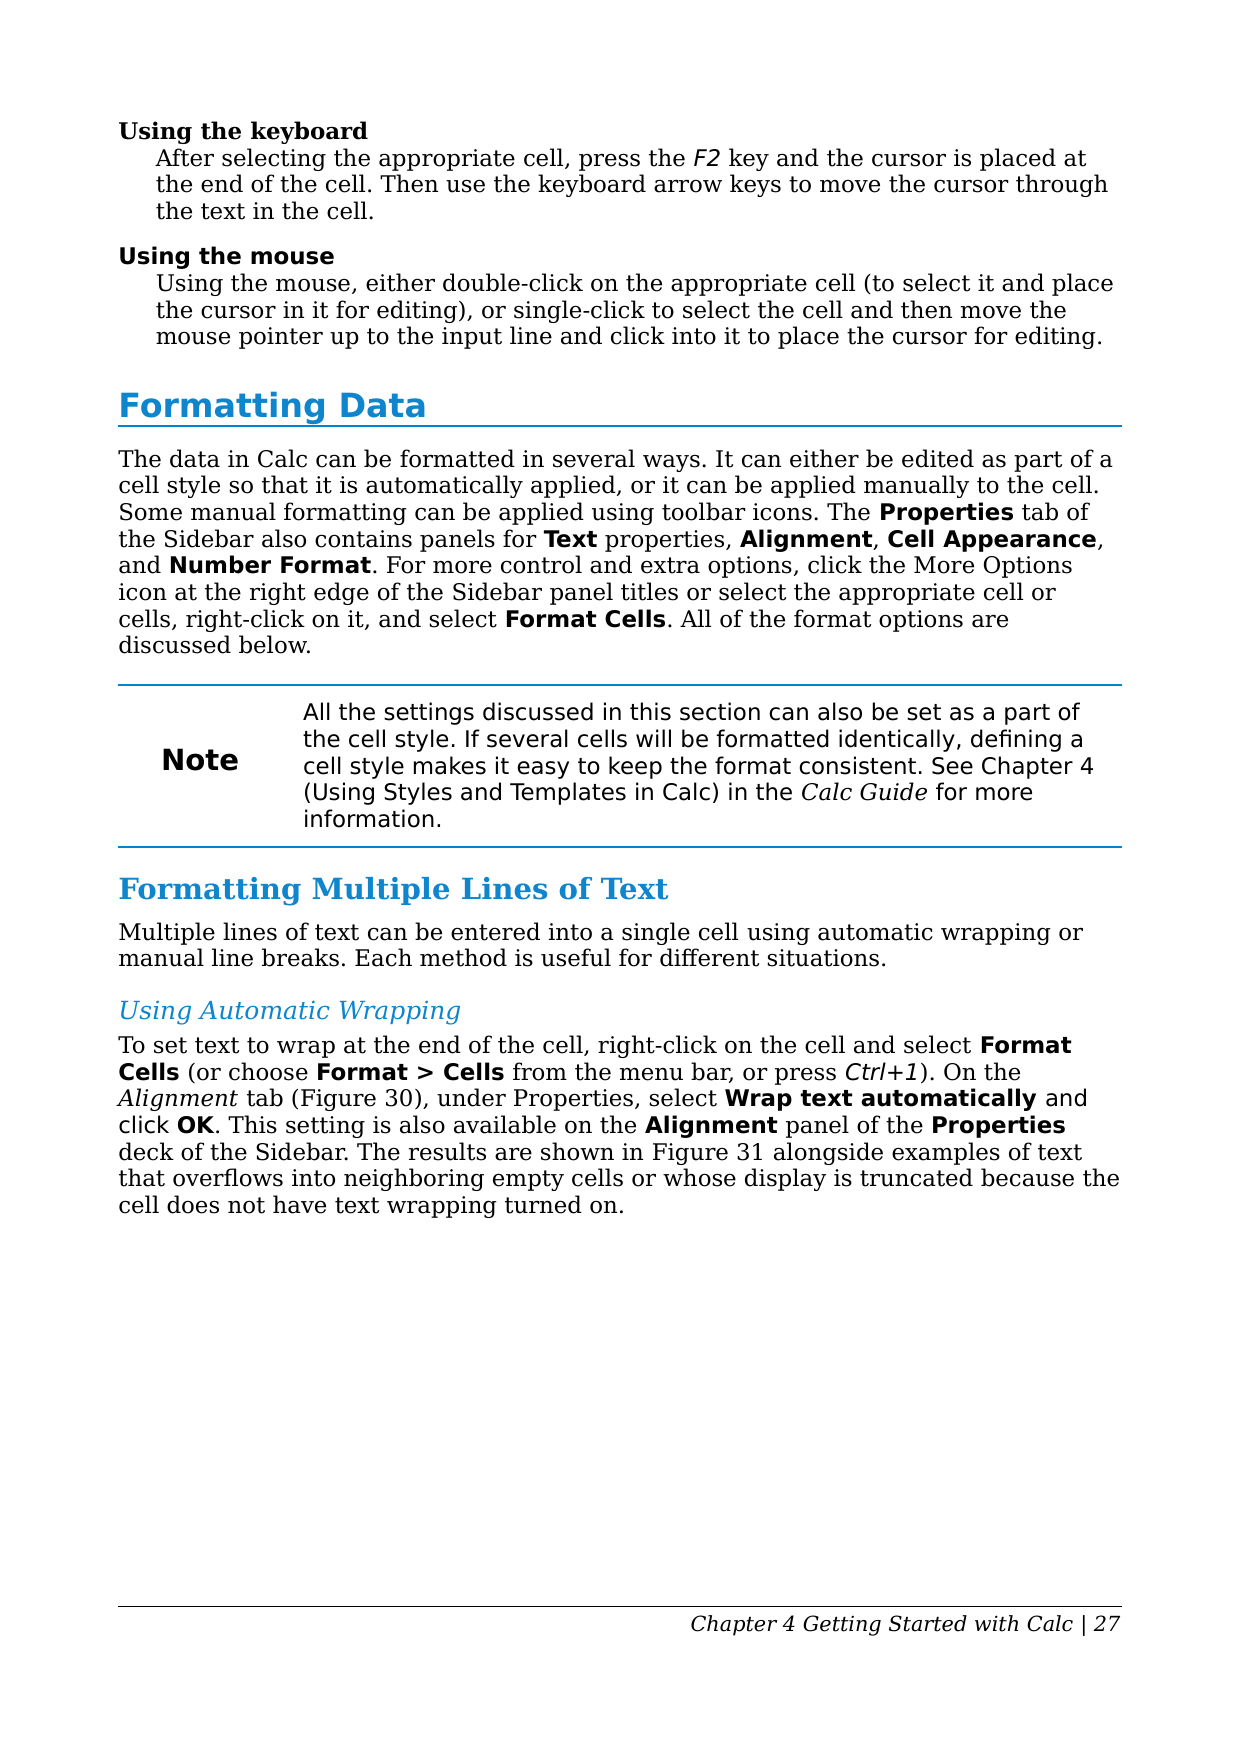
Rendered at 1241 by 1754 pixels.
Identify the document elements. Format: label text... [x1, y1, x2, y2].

subtitle Formatting Data [118, 386, 1122, 425]
text Using the mouse, either double-click on the appropriate cell (to select it and place the cursor in it for editing), or single-click to select the cell and then move the mouse pointer up to the input line and click into it to place the cursor for editing. [156, 270, 1122, 350]
table_header All the settings discussed in this section can also be set as a part of the cell style. If several cells will be formatted identically, defining a cell style makes it easy to keep the format consistent. See Chapter 4 (Using Styles and Templates in Calc) in the Calc Guide for more information. [281, 686, 1122, 846]
text Multiple lines of text can be entered into a single cell using automatic wrapping or manual line breaks. Each method is useful for different situations. [118, 919, 1122, 972]
text The data in Calc can be formatted in several ways. It can either be edited as part of a cell style so that it is automatically applied, or it can be applied manually to the cell. Some manual formatting can be applied using toolbar icons. The Properties tab of the Sidebar also contains panels for Text properties, Alignment, Cell Appearance, and Number Format. For more control and extra options, click the More Options icon at the right edge of the Sidebar panel titles or select the appropriate cell or cells, right-click on it, and select Format Cells. All of the format options are discussed below. [118, 446, 1122, 659]
subtitle Using Automatic Wrapping [118, 996, 1122, 1026]
text Using the mouse [118, 243, 1122, 270]
subtitle Formatting Multiple Lines of Text [118, 872, 1122, 906]
text After selecting the appropriate cell, press the F2 key and the cursor is placed at the end of the cell. Then use the keyboard arrow keys to move the cursor through the text in the cell. [156, 145, 1122, 225]
text To set text to wrap at the end of the cell, right-click on the cell and select Format Cells (or choose Format > Cells from the menu bar, or press Ctrl+1). On the Alignment tab (Figure 30), under Properties, select Wrap text automatically and click OK. This setting is also available on the Alignment panel of the Properties deck of the Sidebar. The results are shown in Figure 31 alongside examples of text that overflows into neighboring empty cells or whose display is truncated because the cell does not have text wrapping turned on. [118, 1032, 1122, 1219]
text Using the keyboard [118, 118, 1122, 145]
table_header Note [118, 686, 281, 846]
